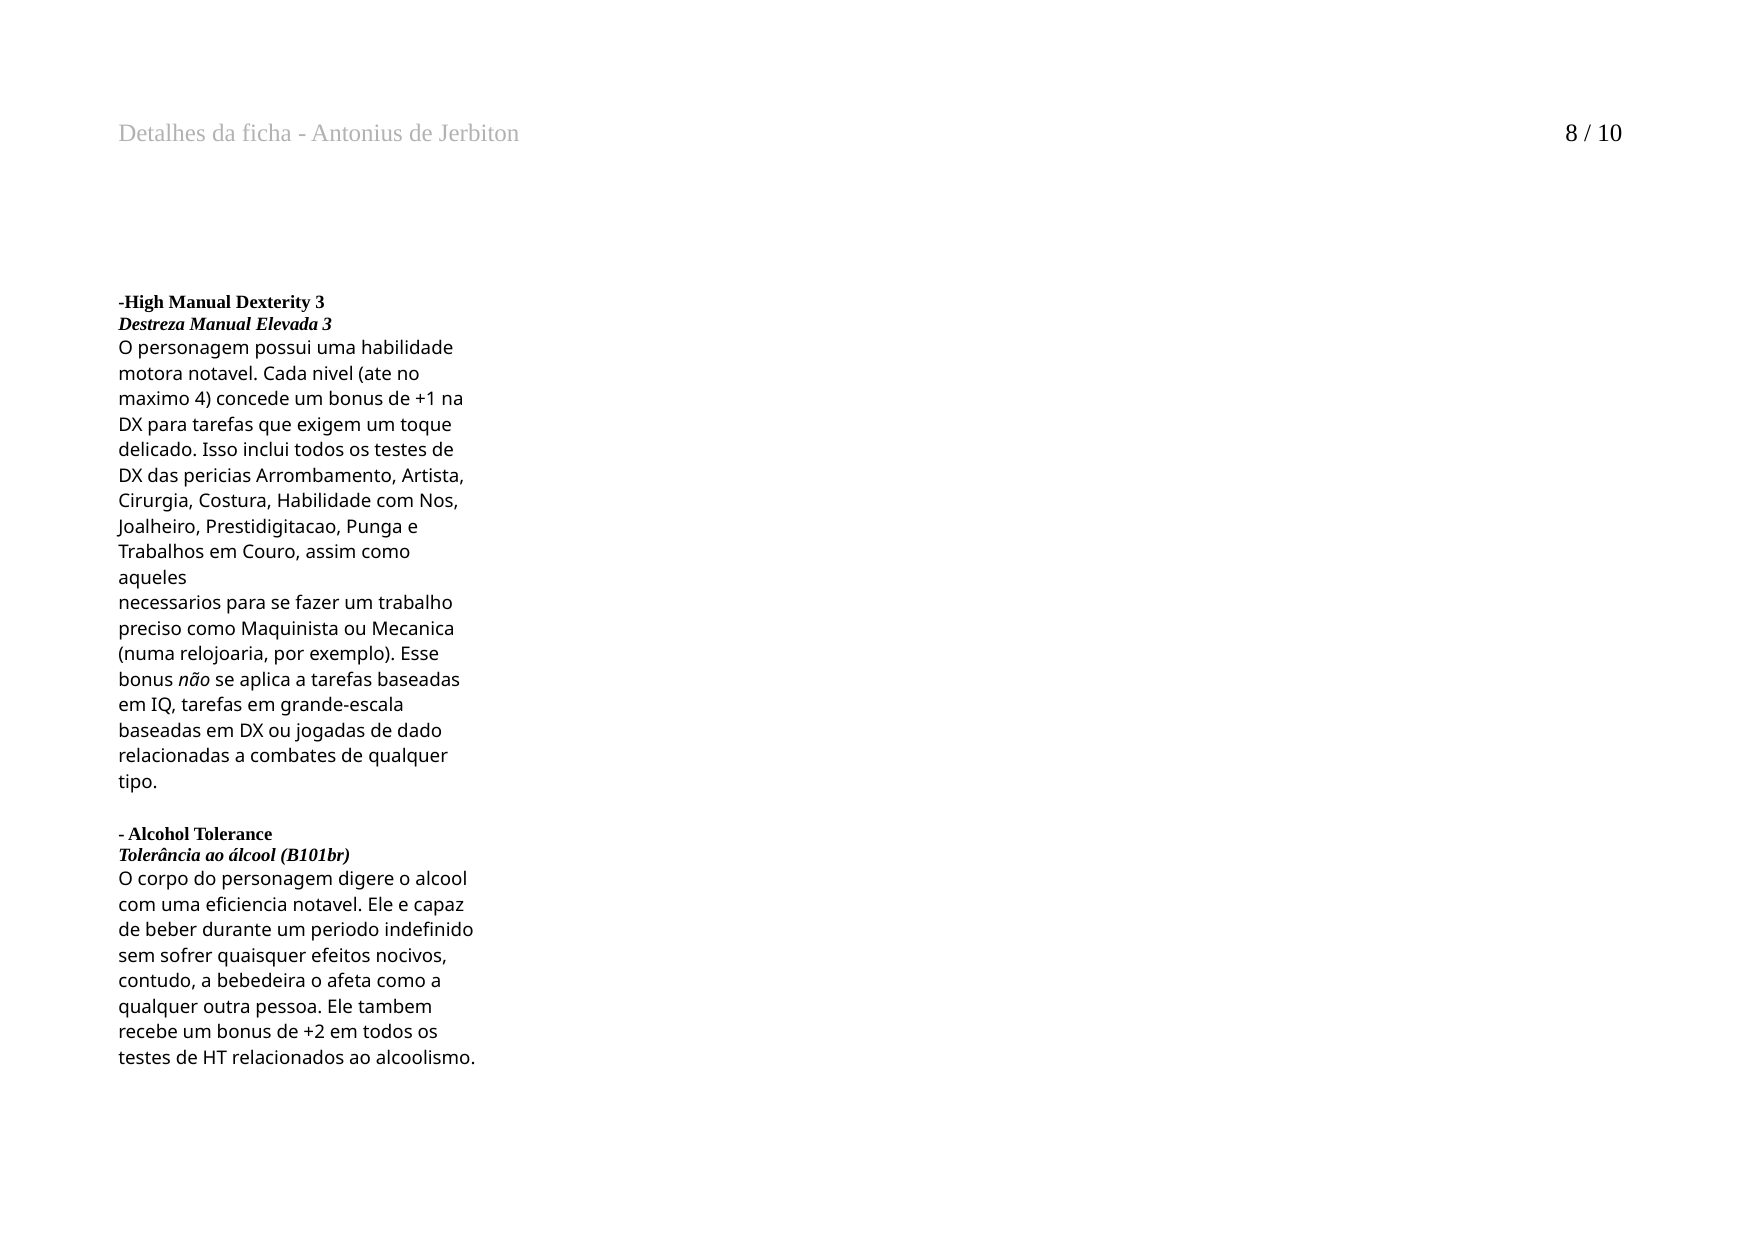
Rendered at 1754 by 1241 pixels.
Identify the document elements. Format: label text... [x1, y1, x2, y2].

text -High Manual Dexterity 3 [118, 291, 476, 313]
text O corpo do personagem digere o alcool com uma eficiencia notavel. Ele e capaz de beber durante um periodo indefinido sem sofrer quaisquer efeitos nocivos, contudo, a bebedeira o afeta como a qualquer outra pessoa. Ele tambem recebe um bonus de +2 em todos os testes de HT relacionados ao alcoolismo. [118, 866, 476, 1070]
text necessarios para se fazer um trabalho preciso como Maquinista ou Mecanica (numa relojoaria, por exemplo). Esse bonus não se aplica a tarefas baseadas em IQ, tarefas em grande-escala baseadas em DX ou jogadas de dado relacionadas a combates de qualquer tipo. [118, 590, 476, 794]
text - Alcohol Tolerance [118, 823, 476, 844]
text Tolerância ao álcool (B101br) [118, 844, 476, 866]
text O personagem possui uma habilidade motora notavel. Cada nivel (ate no maximo 4) concede um bonus de +1 na DX para tarefas que exigem um toque delicado. Isso inclui todos os testes de DX das pericias Arrombamento, Artista, Cirurgia, Costura, Habilidade com Nos, Joalheiro, Prestidigitacao, Punga e Trabalhos em Couro, assim como aqueles [118, 334, 476, 590]
text Destreza Manual Elevada 3 [118, 313, 476, 334]
